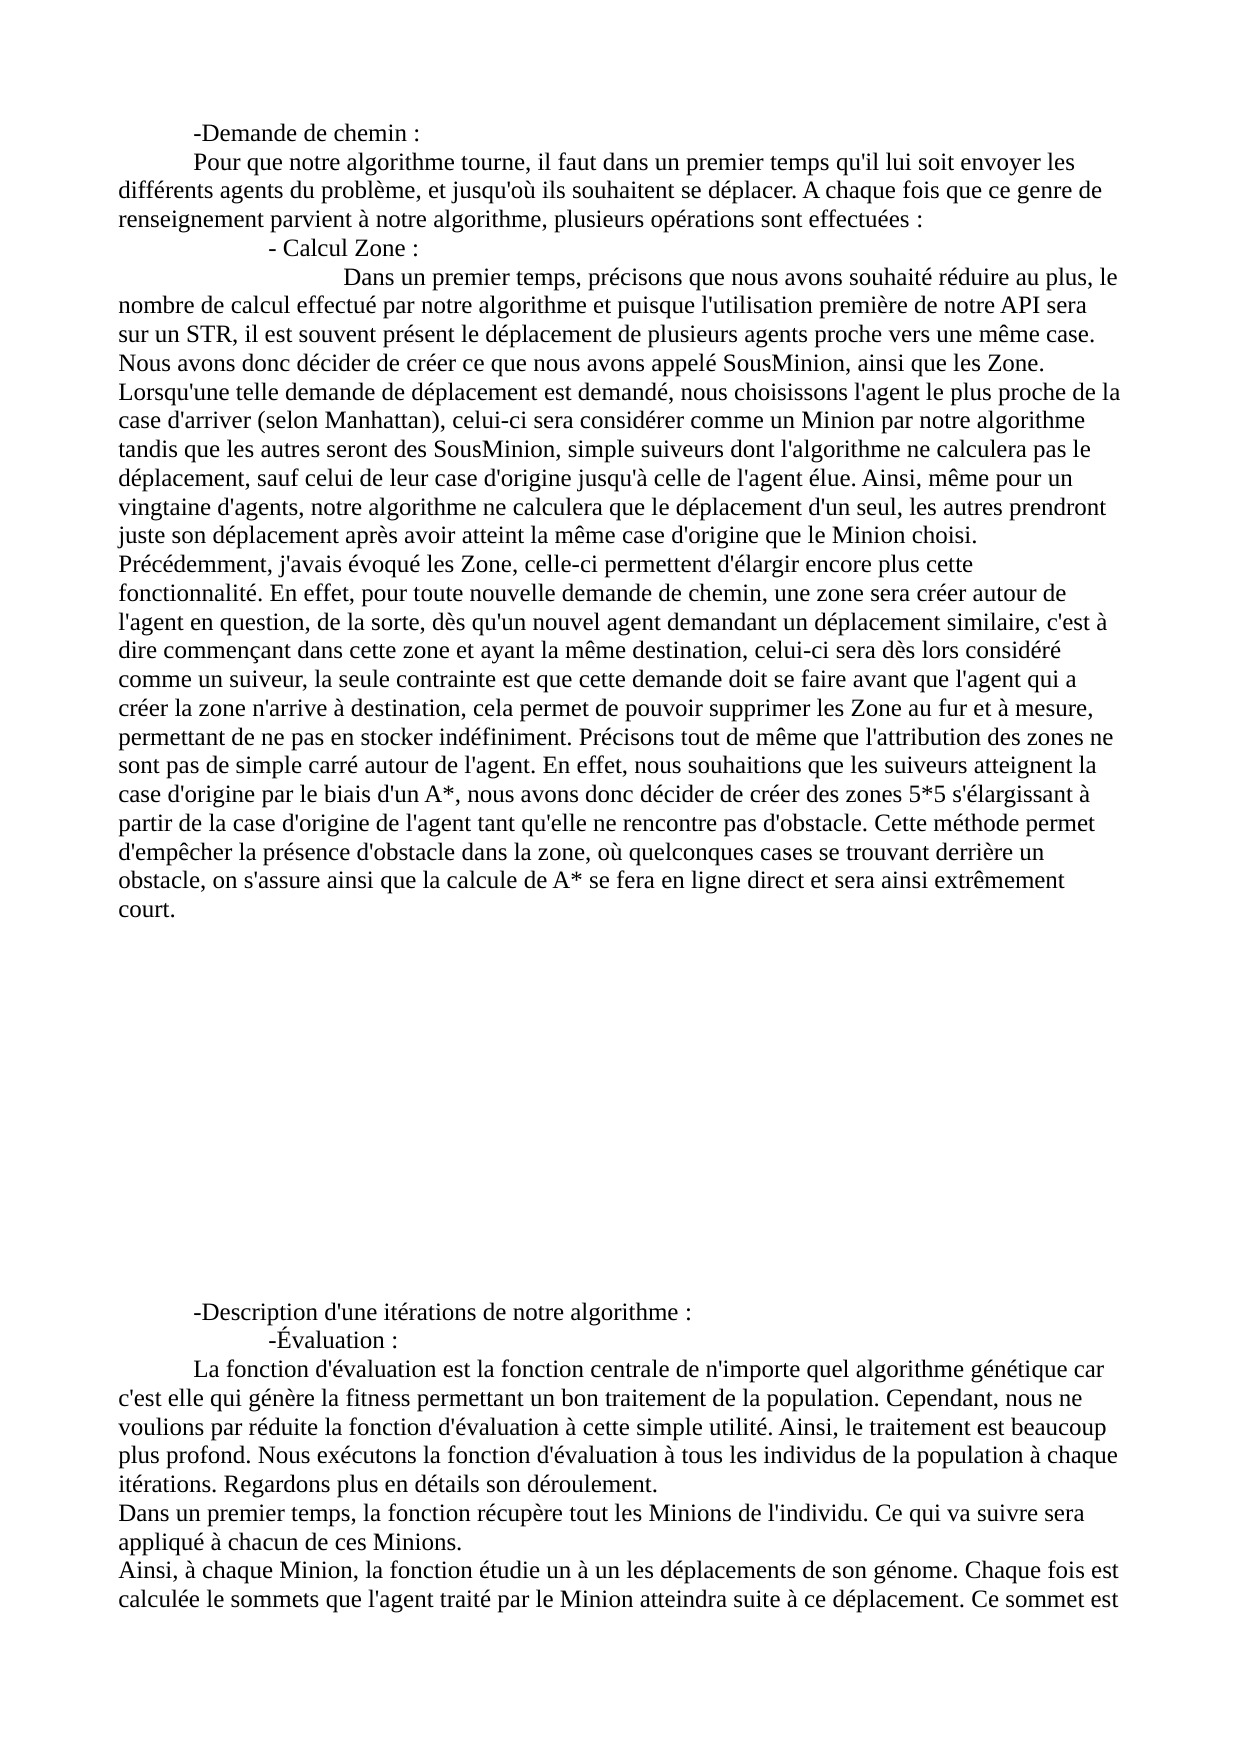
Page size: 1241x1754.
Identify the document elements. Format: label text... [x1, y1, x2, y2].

text - Calcul Zone : [118, 233, 1122, 262]
text Ainsi, à chaque Minion, la fonction étudie un à un les déplacements de son génome. Chaque fois est calculée le sommets que l'agent traité par le Minion atteindra suite à ce déplacement. Ce sommet est [118, 1556, 1122, 1613]
text -Description d'une itérations de notre algorithme : [118, 1297, 1122, 1326]
text -Évaluation : [118, 1326, 1122, 1354]
text Pour que notre algorithme tourne, il faut dans un premier temps qu'il lui soit envoyer les différents agents du problème, et jusqu'où ils souhaitent se déplacer. A chaque fois que ce genre de renseignement parvient à notre algorithme, plusieurs opérations sont effectuées : [118, 147, 1122, 233]
text Précédemment, j'avais évoqué les Zone, celle-ci permettent d'élargir encore plus cette fonctionnalité. En effet, pour toute nouvelle demande de chemin, une zone sera créer autour de l'agent en question, de la sorte, dès qu'un nouvel agent demandant un déplacement similaire, c'est à dire commençant dans cette zone et ayant la même destination, celui-ci sera dès lors considéré comme un suiveur, la seule contrainte est que cette demande doit se faire avant que l'agent qui a créer la zone n'arrive à destination, cela permet de pouvoir supprimer les Zone au fur et à mesure, permettant de ne pas en stocker indéfiniment. Précisons tout de même que l'attribution des zones ne sont pas de simple carré autour de l'agent. En effet, nous souhaitions que les suiveurs atteignent la case d'origine par le biais d'un A*, nous avons donc décider de créer des zones 5*5 s'élargissant à partir de la case d'origine de l'agent tant qu'elle ne rencontre pas d'obstacle. Cette méthode permet d'empêcher la présence d'obstacle dans la zone, où quelconques cases se trouvant derrière un obstacle, on s'assure ainsi que la calcule de A* se fera en ligne direct et sera ainsi extrêmement court. [118, 549, 1122, 923]
text Dans un premier temps, précisons que nous avons souhaité réduire au plus, le nombre de calcul effectué par notre algorithme et puisque l'utilisation première de notre API sera sur un STR, il est souvent présent le déplacement de plusieurs agents proche vers une même case. Nous avons donc décider de créer ce que nous avons appelé SousMinion, ainsi que les Zone. Lorsqu'une telle demande de déplacement est demandé, nous choisissons l'agent le plus proche de la case d'arriver (selon Manhattan), celui-ci sera considérer comme un Minion par notre algorithme tandis que les autres seront des SousMinion, simple suiveurs dont l'algorithme ne calculera pas le déplacement, sauf celui de leur case d'origine jusqu'à celle de l'agent élue. Ainsi, même pour un vingtaine d'agents, notre algorithme ne calculera que le déplacement d'un seul, les autres prendront juste son déplacement après avoir atteint la même case d'origine que le Minion choisi. [118, 262, 1122, 549]
text Dans un premier temps, la fonction récupère tout les Minions de l'individu. Ce qui va suivre sera appliqué à chacun de ces Minions. [118, 1498, 1122, 1556]
text -Demande de chemin : [118, 118, 1122, 147]
text La fonction d'évaluation est la fonction centrale de n'importe quel algorithme génétique car c'est elle qui génère la fitness permettant un bon traitement de la population. Cependant, nous ne voulions par réduite la fonction d'évaluation à cette simple utilité. Ainsi, le traitement est beaucoup plus profond. Nous exécutons la fonction d'évaluation à tous les individus de la population à chaque itérations. Regardons plus en détails son déroulement. [118, 1354, 1122, 1498]
